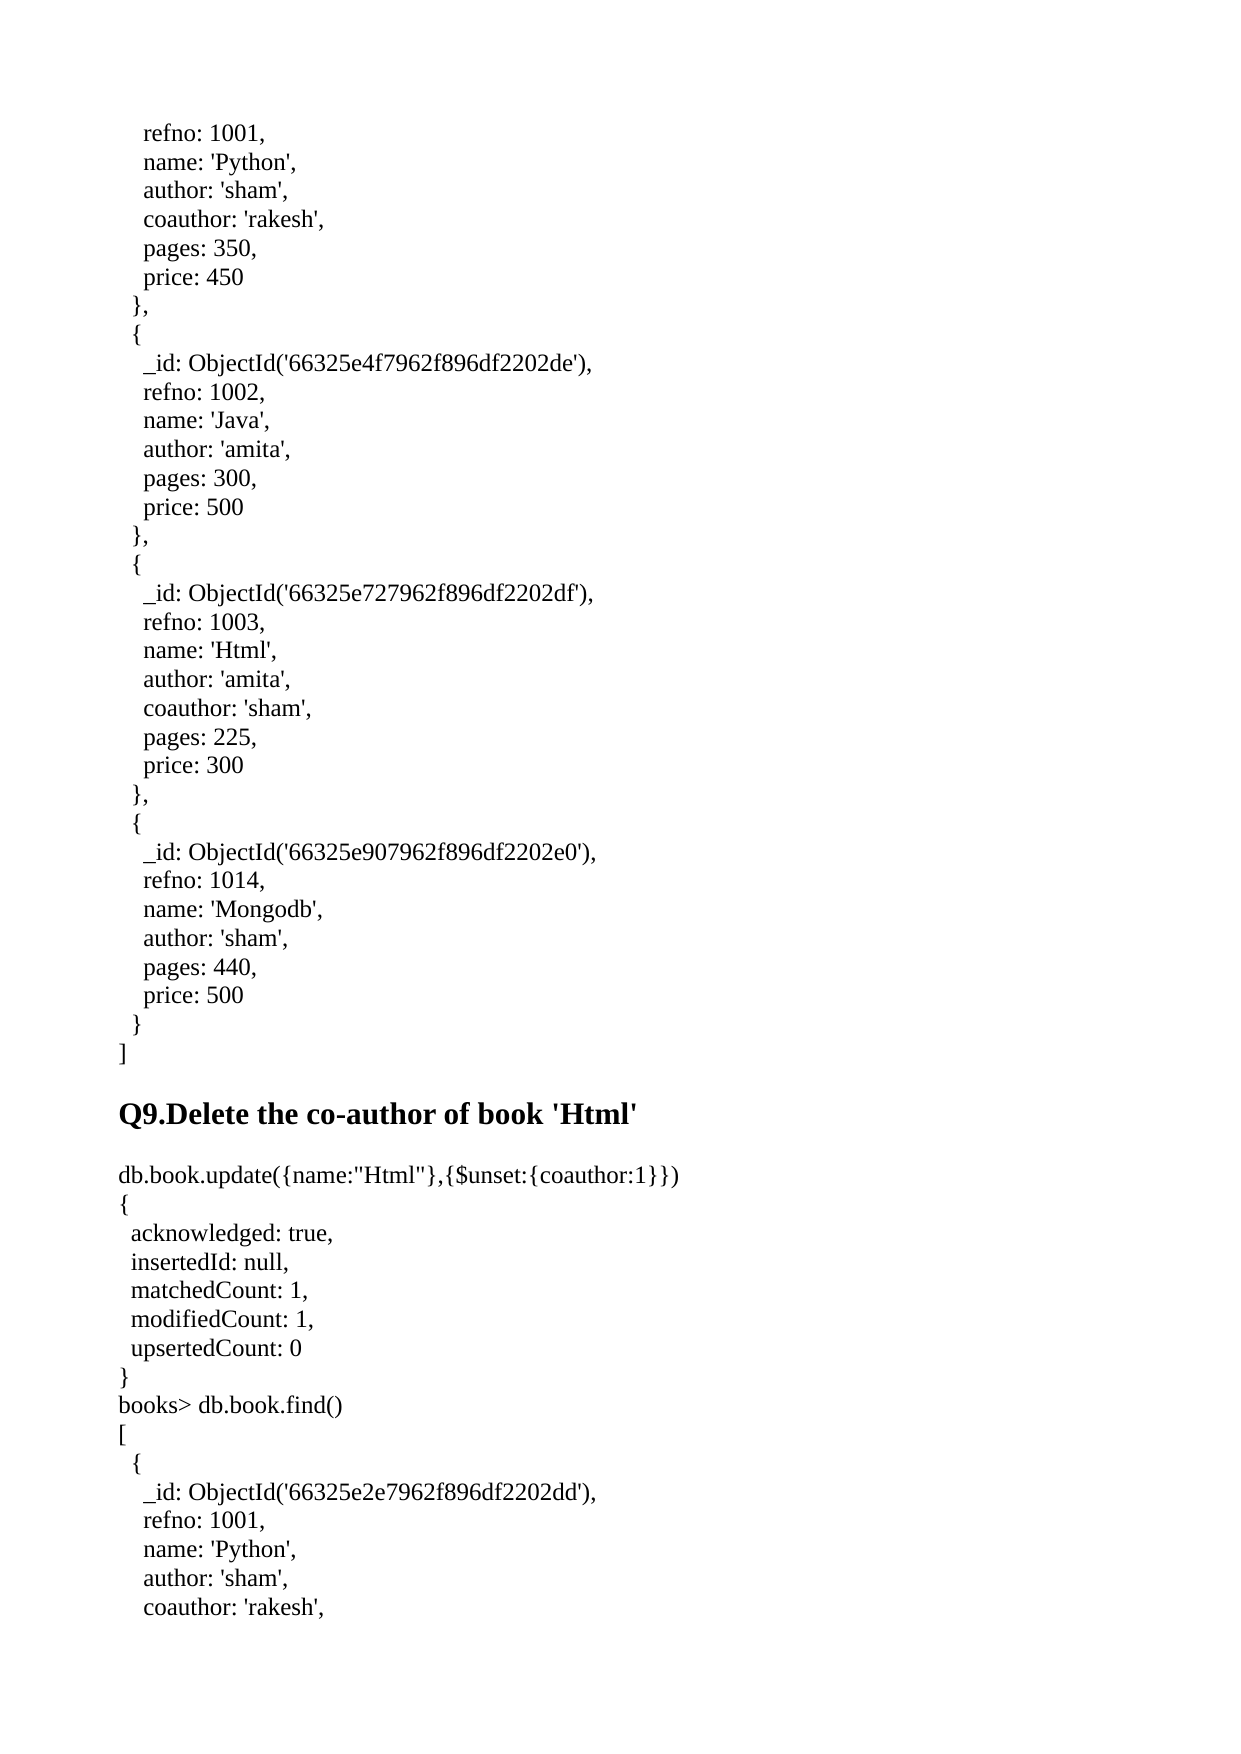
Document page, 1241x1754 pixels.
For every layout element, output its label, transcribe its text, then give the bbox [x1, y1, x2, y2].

text Q9.Delete the co-author of book 'Html' [118, 1096, 1122, 1132]
text { [118, 319, 1122, 348]
text coauthor: 'rakesh', [118, 204, 1122, 233]
text author: 'amita', [118, 664, 1122, 693]
text price: 450 [118, 262, 1122, 291]
text pages: 440, [118, 952, 1122, 981]
text author: 'sham', [118, 176, 1122, 204]
text pages: 225, [118, 722, 1122, 751]
text pages: 350, [118, 233, 1122, 262]
text author: 'amita', [118, 434, 1122, 463]
text refno: 1001, [118, 1505, 1122, 1534]
text ] [118, 1038, 1122, 1067]
text insertedId: null, [118, 1247, 1122, 1275]
text acknowledged: true, [118, 1218, 1122, 1247]
text refno: 1001, [118, 118, 1122, 147]
text modifiedCount: 1, [118, 1304, 1122, 1333]
text name: 'Mongodb', [118, 894, 1122, 923]
text { [118, 808, 1122, 837]
text author: 'sham', [118, 1563, 1122, 1592]
text { [118, 549, 1122, 578]
text }, [118, 291, 1122, 319]
text coauthor: 'sham', [118, 693, 1122, 722]
text }, [118, 521, 1122, 549]
text _id: ObjectId('66325e4f7962f896df2202de'), [118, 348, 1122, 377]
text upsertedCount: 0 [118, 1333, 1122, 1362]
text _id: ObjectId('66325e727962f896df2202df'), [118, 578, 1122, 607]
text matchedCount: 1, [118, 1275, 1122, 1304]
text }, [118, 779, 1122, 808]
text coauthor: 'rakesh', [118, 1592, 1122, 1620]
text name: 'Python', [118, 147, 1122, 176]
text refno: 1014, [118, 866, 1122, 894]
text name: 'Java', [118, 406, 1122, 434]
text pages: 300, [118, 463, 1122, 492]
text name: 'Python', [118, 1534, 1122, 1563]
text [ [118, 1419, 1122, 1448]
text db.book.update({name:"Html"},{$unset:{coauthor:1}}) [118, 1160, 1122, 1189]
text author: 'sham', [118, 923, 1122, 952]
text books> db.book.find() [118, 1390, 1122, 1419]
text price: 500 [118, 981, 1122, 1009]
text refno: 1003, [118, 607, 1122, 636]
text _id: ObjectId('66325e2e7962f896df2202dd'), [118, 1477, 1122, 1505]
text refno: 1002, [118, 377, 1122, 406]
text price: 500 [118, 492, 1122, 521]
text } [118, 1009, 1122, 1038]
text name: 'Html', [118, 636, 1122, 664]
text { [118, 1189, 1122, 1218]
text price: 300 [118, 751, 1122, 779]
text _id: ObjectId('66325e907962f896df2202e0'), [118, 837, 1122, 866]
text } [118, 1362, 1122, 1390]
text { [118, 1448, 1122, 1477]
